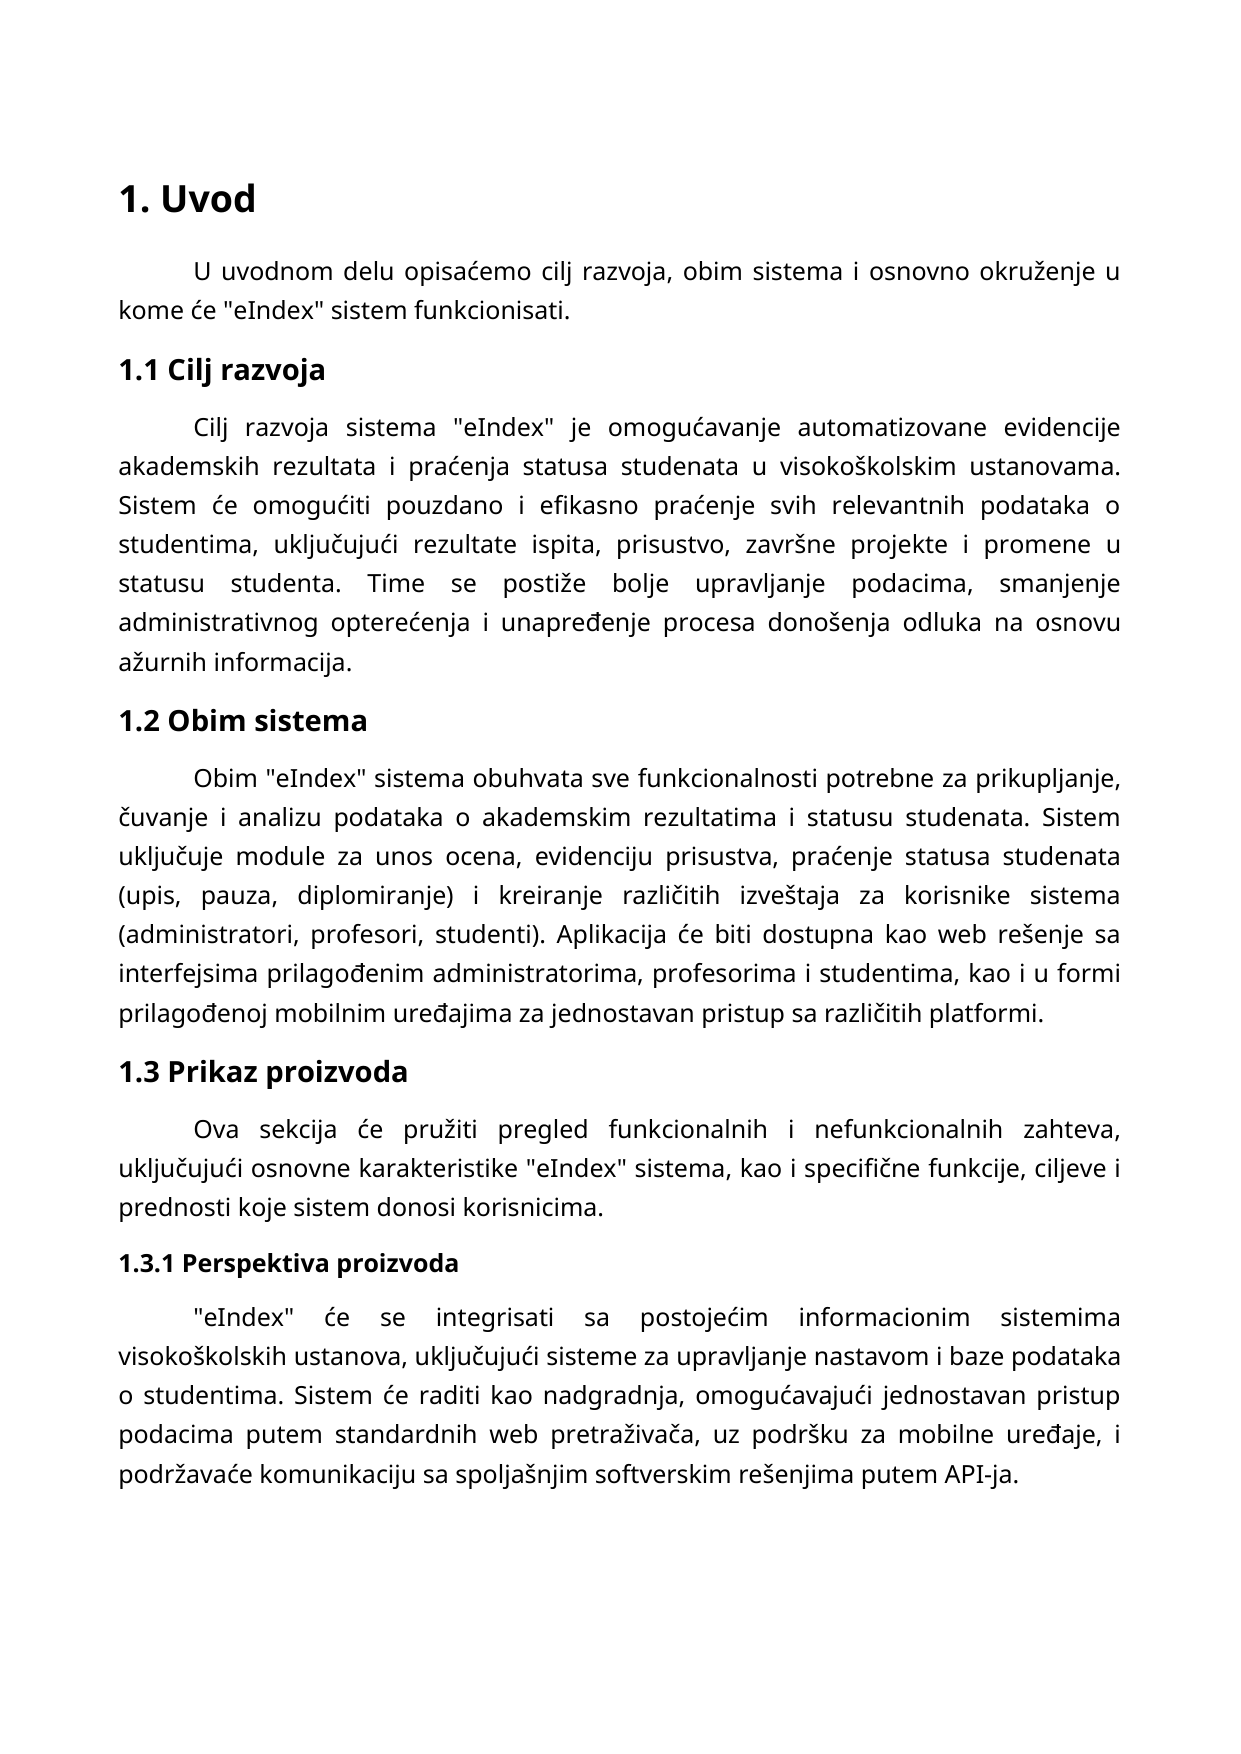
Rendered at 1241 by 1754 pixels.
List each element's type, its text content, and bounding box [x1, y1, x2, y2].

subtitle 1.1 Cilj razvoja [118, 349, 1122, 388]
text Cilj razvoja sistema "eIndex" je omogućavanje automatizovane evidencije akademskih rezultata i praćenja statusa studenata u visokoškolskim ustanovama. Sistem će omogućiti pouzdano i efikasno praćenje svih relevantnih podataka o studentima, uključujući rezultate ispita, prisustvo, završne projekte i promene u statusu studenta. Time se postiže bolje upravljanje podacima, smanjenje administrativnog opterećenja i unapređenje procesa donošenja odluka na osnovu ažurnih informacija. [118, 409, 1122, 678]
text U uvodnom delu opisaćemo cilj razvoja, obim sistema i osnovno okruženje u kome će "eIndex" sistem funkcionisati. [118, 254, 1122, 327]
subtitle 1. Uvod [118, 173, 1122, 224]
text "eIndex" će se integrisati sa postojećim informacionim sistemima visokoškolskih ustanova, uključujući sisteme za upravljanje nastavom i baze podataka o studentima. Sistem će raditi kao nadgradnja, omogućavajući jednostavan pristup podacima putem standardnih web pretraživača, uz podršku za mobilne uređaje, i podržavaće komunikaciju sa spoljašnjim softverskim rešenjima putem API-ja. [118, 1300, 1122, 1490]
text Obim "eIndex" sistema obuhvata sve funkcionalnosti potrebne za prikupljanje, čuvanje i analizu podataka o akademskim rezultatima i statusu studenata. Sistem uključuje module za unos ocena, evidenciju prisustva, praćenje statusa studenata (upis, pauza, diplomiranje) i kreiranje različitih izveštaja za korisnike sistema (administratori, profesori, studenti). Aplikacija će biti dostupna kao web rešenje sa interfejsima prilagođenim administratorima, profesorima i studentima, kao i u formi prilagođenoj mobilnim uređajima za jednostavan pristup sa različitih platformi. [118, 760, 1122, 1029]
subtitle 1.2 Obim sistema [118, 700, 1122, 740]
subtitle 1.3 Prikaz proizvoda [118, 1051, 1122, 1091]
subtitle 1.3.1 Perspektiva proizvoda [118, 1246, 1122, 1280]
text Ova sekcija će pružiti pregled funkcionalnih i nefunkcionalnih zahteva, uključujući osnovne karakteristike "eIndex" sistema, kao i specifične funkcije, ciljeve i prednosti koje sistem donosi korisnicima. [118, 1111, 1122, 1224]
